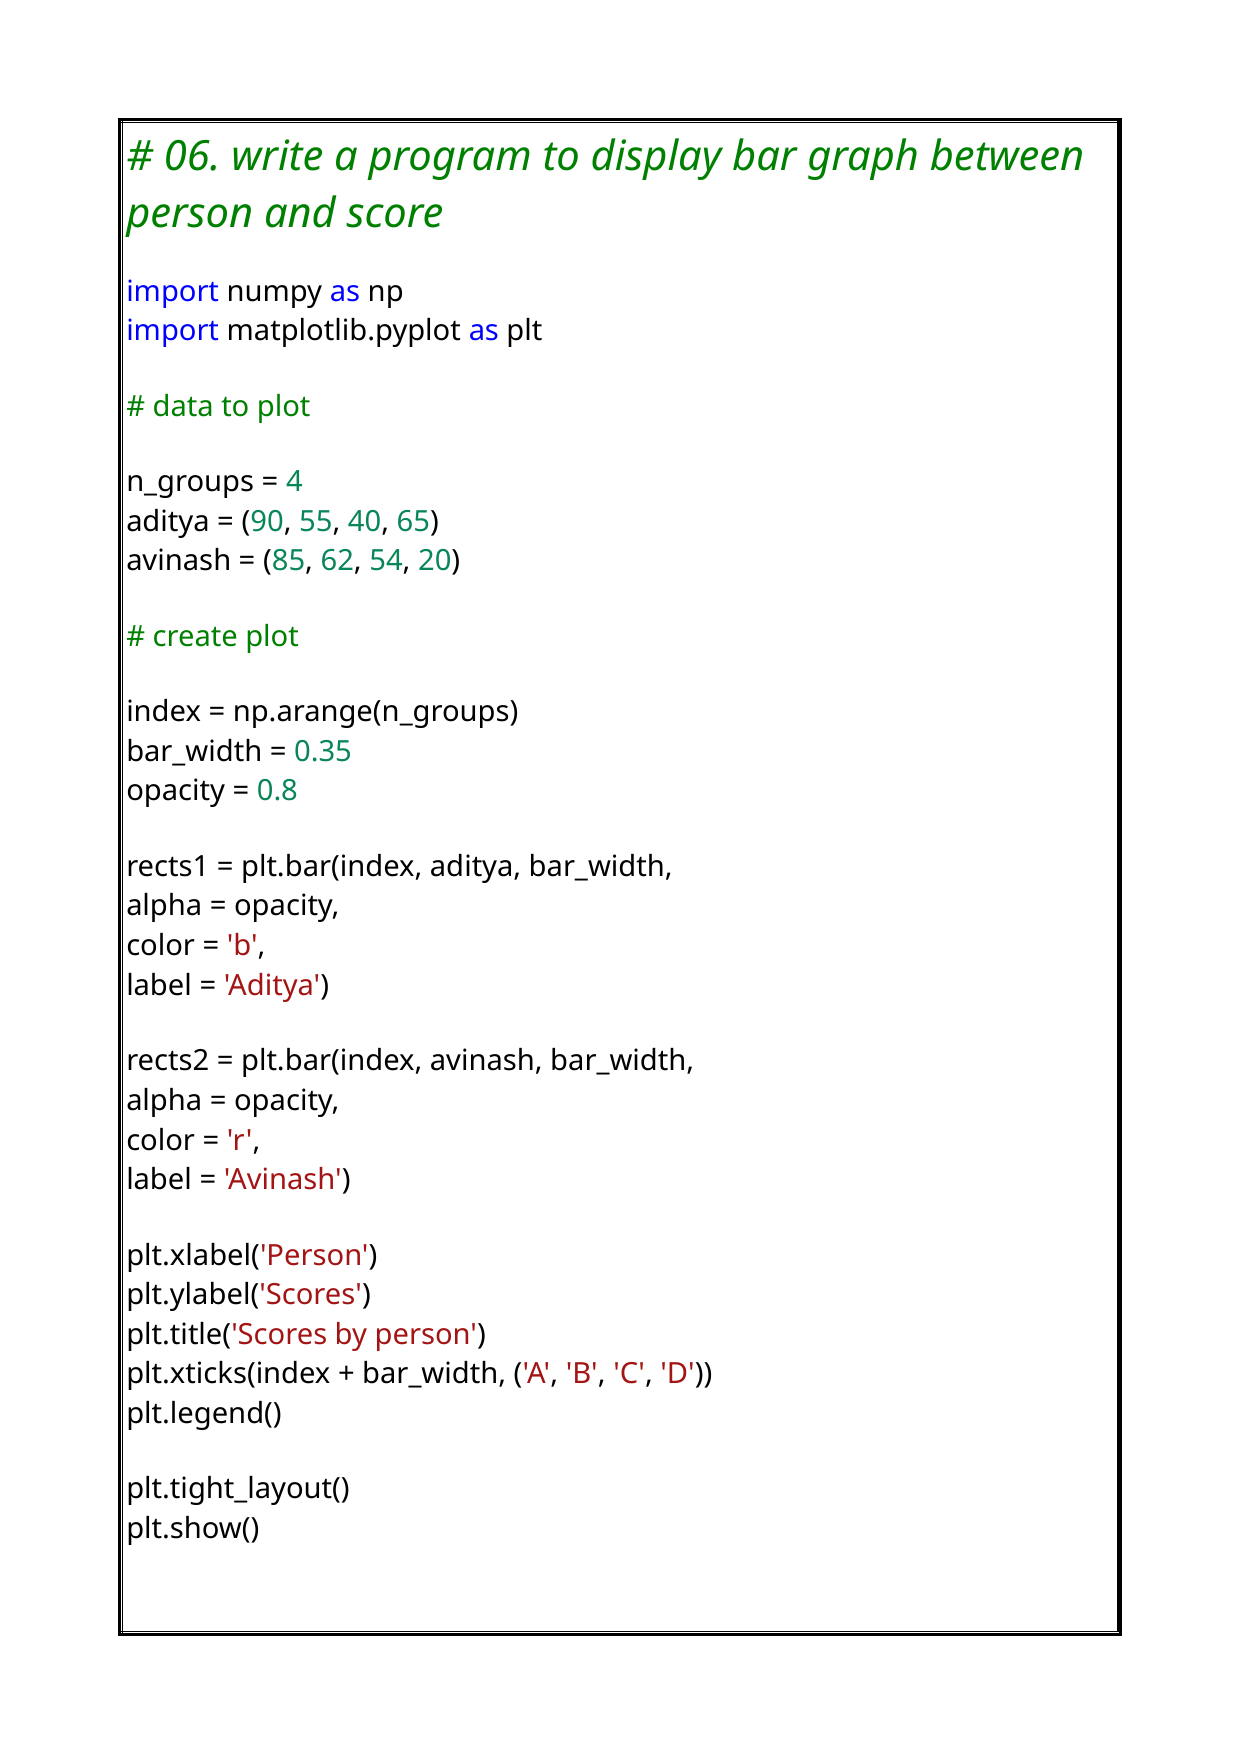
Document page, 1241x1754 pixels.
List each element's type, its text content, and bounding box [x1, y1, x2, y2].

text plt.xticks(index + bar_width, ('A', 'B', 'C', 'D')) [126, 1353, 1114, 1392]
text plt.ylabel('Scores') [126, 1273, 1114, 1313]
text color = 'r', [126, 1119, 1114, 1158]
text opacity = 0.8 [126, 770, 1114, 809]
text label = 'Aditya') [126, 964, 1114, 1004]
text # data to plot [126, 385, 1114, 425]
text import numpy as np [126, 270, 1114, 310]
text alpha = opacity, [126, 885, 1114, 924]
text plt.xlabel('Person') [126, 1234, 1114, 1273]
text plt.show() [126, 1507, 1114, 1547]
text index = np.arange(n_groups) [126, 690, 1114, 730]
text bar_width = 0.35 [126, 730, 1114, 770]
text plt.title('Scores by person') [126, 1313, 1114, 1353]
text aditya = (90, 55, 40, 65) [126, 500, 1114, 540]
text alpha = opacity, [126, 1079, 1114, 1119]
text rects1 = plt.bar(index, aditya, bar_width, [126, 845, 1114, 885]
text plt.tight_layout() [126, 1468, 1114, 1507]
text avinash = (85, 62, 54, 20) [126, 540, 1114, 579]
text n_groups = 4 [126, 460, 1114, 500]
text plt.legend() [126, 1392, 1114, 1432]
text # create plot [126, 615, 1114, 655]
text rects2 = plt.bar(index, avinash, bar_width, [126, 1039, 1114, 1079]
text # 06. write a program to display bar graph between person and score [126, 126, 1114, 239]
text label = 'Avinash') [126, 1158, 1114, 1198]
text import matplotlib.pyplot as plt [126, 310, 1114, 349]
text color = 'b', [126, 924, 1114, 964]
